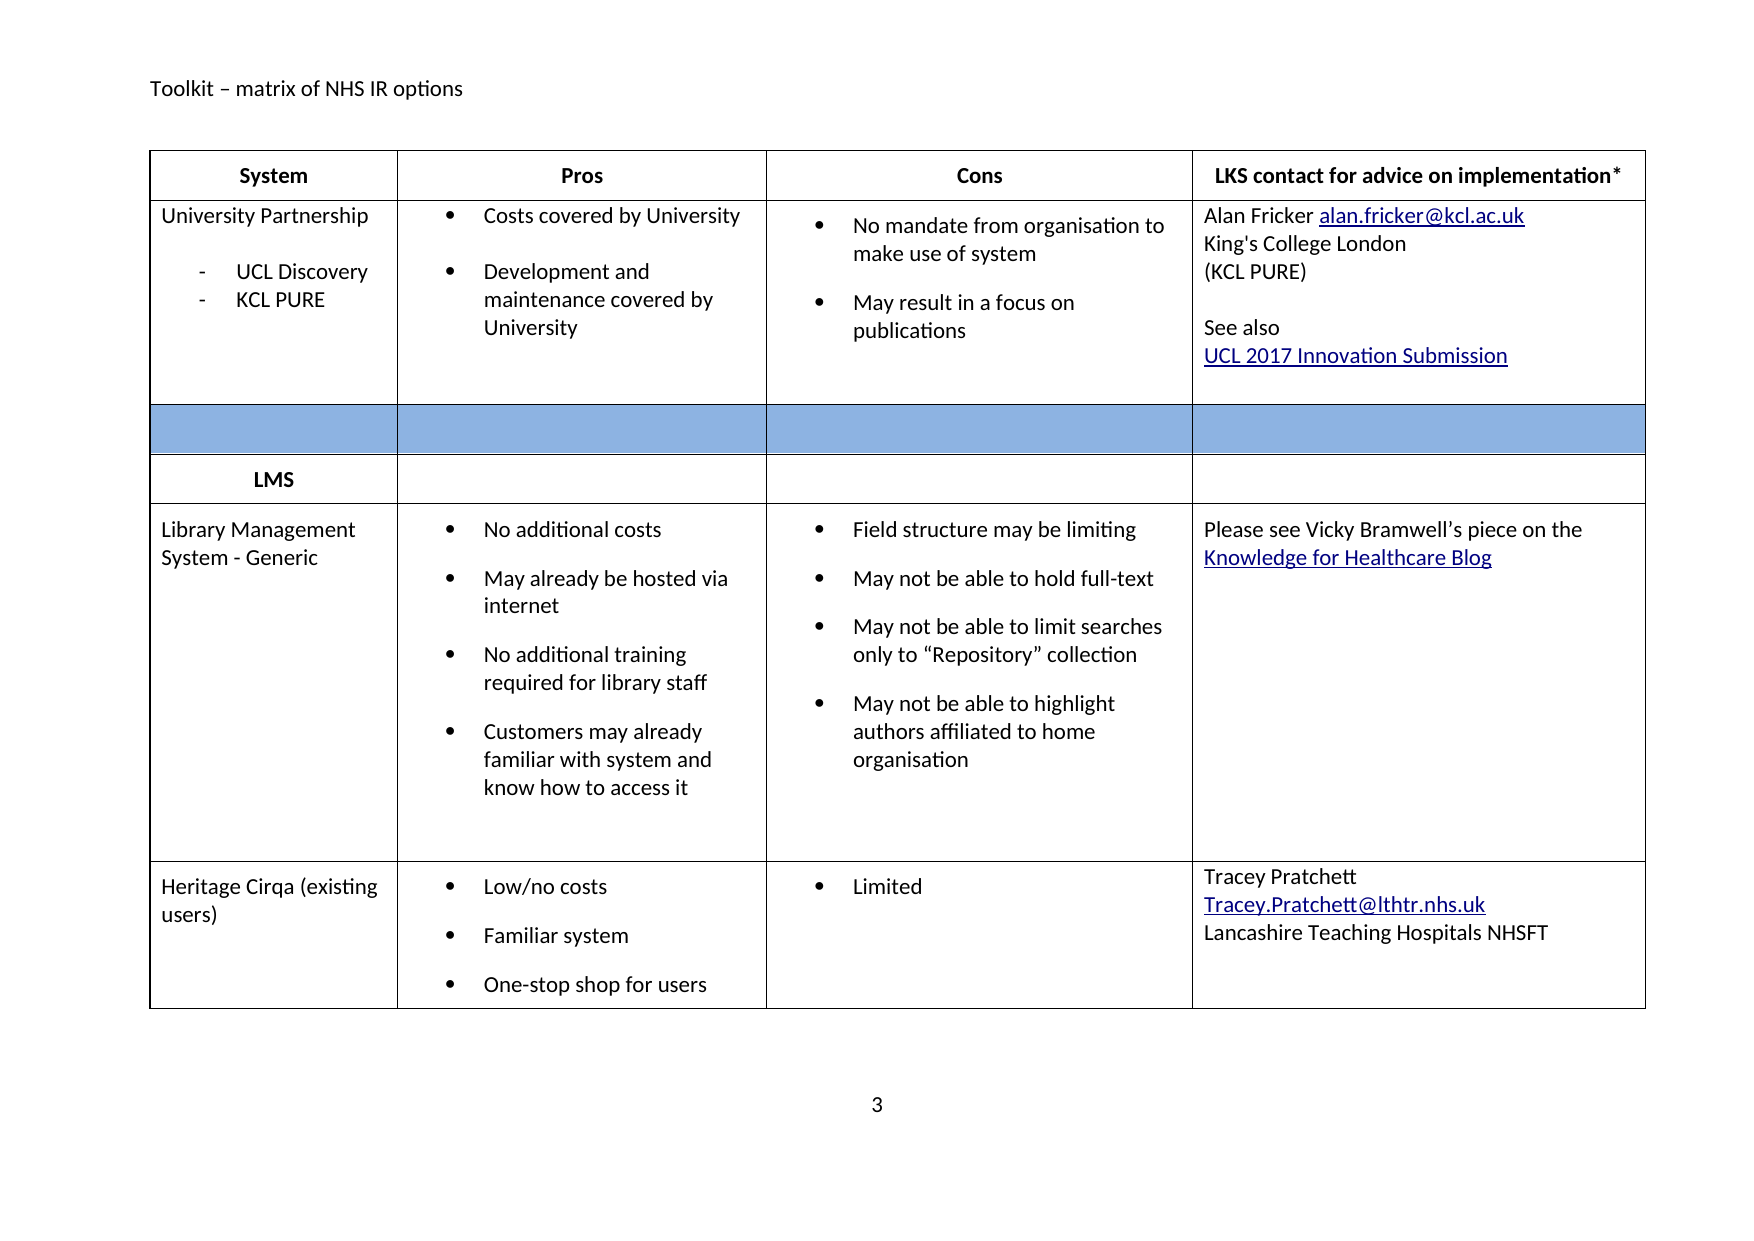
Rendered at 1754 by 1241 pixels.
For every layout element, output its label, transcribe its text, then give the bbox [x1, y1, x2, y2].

table_cell No additional costs May already be hosted via internet No additional training required for library staff Customers may already familiar with system and know how to access it [398, 504, 766, 861]
table_header System [151, 151, 397, 200]
table_cell [1193, 455, 1645, 503]
table_cell Field structure may be limiting May not be able to hold full-text May not be able to limit searches only to “Repository” collection May not be able to highlight authors affiliated to home organisation [767, 504, 1192, 861]
table_cell Low/no costs Familiar system One-stop shop for users [398, 862, 766, 1008]
table_header LKS contact for advice on implementation* [1193, 151, 1645, 200]
table_cell [398, 405, 766, 453]
table_header Cons [767, 151, 1192, 200]
table_cell Limited [767, 862, 1192, 1008]
table_cell [767, 405, 1192, 453]
table_cell [767, 455, 1192, 503]
table_cell No mandate from organisation to make use of system May result in a focus on publications [767, 201, 1192, 403]
table_cell Costs covered by University Development and maintenance covered by University [398, 201, 766, 403]
table_cell University Partnership UCL Discovery KCL PURE [151, 201, 397, 403]
table_cell Library Management System - Generic [151, 504, 397, 861]
table_cell Please see Vicky Bramwell’s piece on the Knowledge for Healthcare Blog [1193, 504, 1645, 861]
table_cell [151, 405, 397, 453]
table_cell Alan Fricker alan.fricker@kcl.ac.uk King's College London (KCL PURE) See also UCL 2017 Innovation Submission [1193, 201, 1645, 403]
table_cell Tracey Pratchett Tracey.Pratchett@lthtr.nhs.uk Lancashire Teaching Hospitals NHSFT [1193, 862, 1645, 1008]
table_cell [1193, 405, 1645, 453]
table_cell [398, 455, 766, 503]
table_header Pros [398, 151, 766, 200]
table_cell LMS [151, 455, 397, 503]
table_cell Heritage Cirqa (existing users) [151, 862, 397, 1008]
